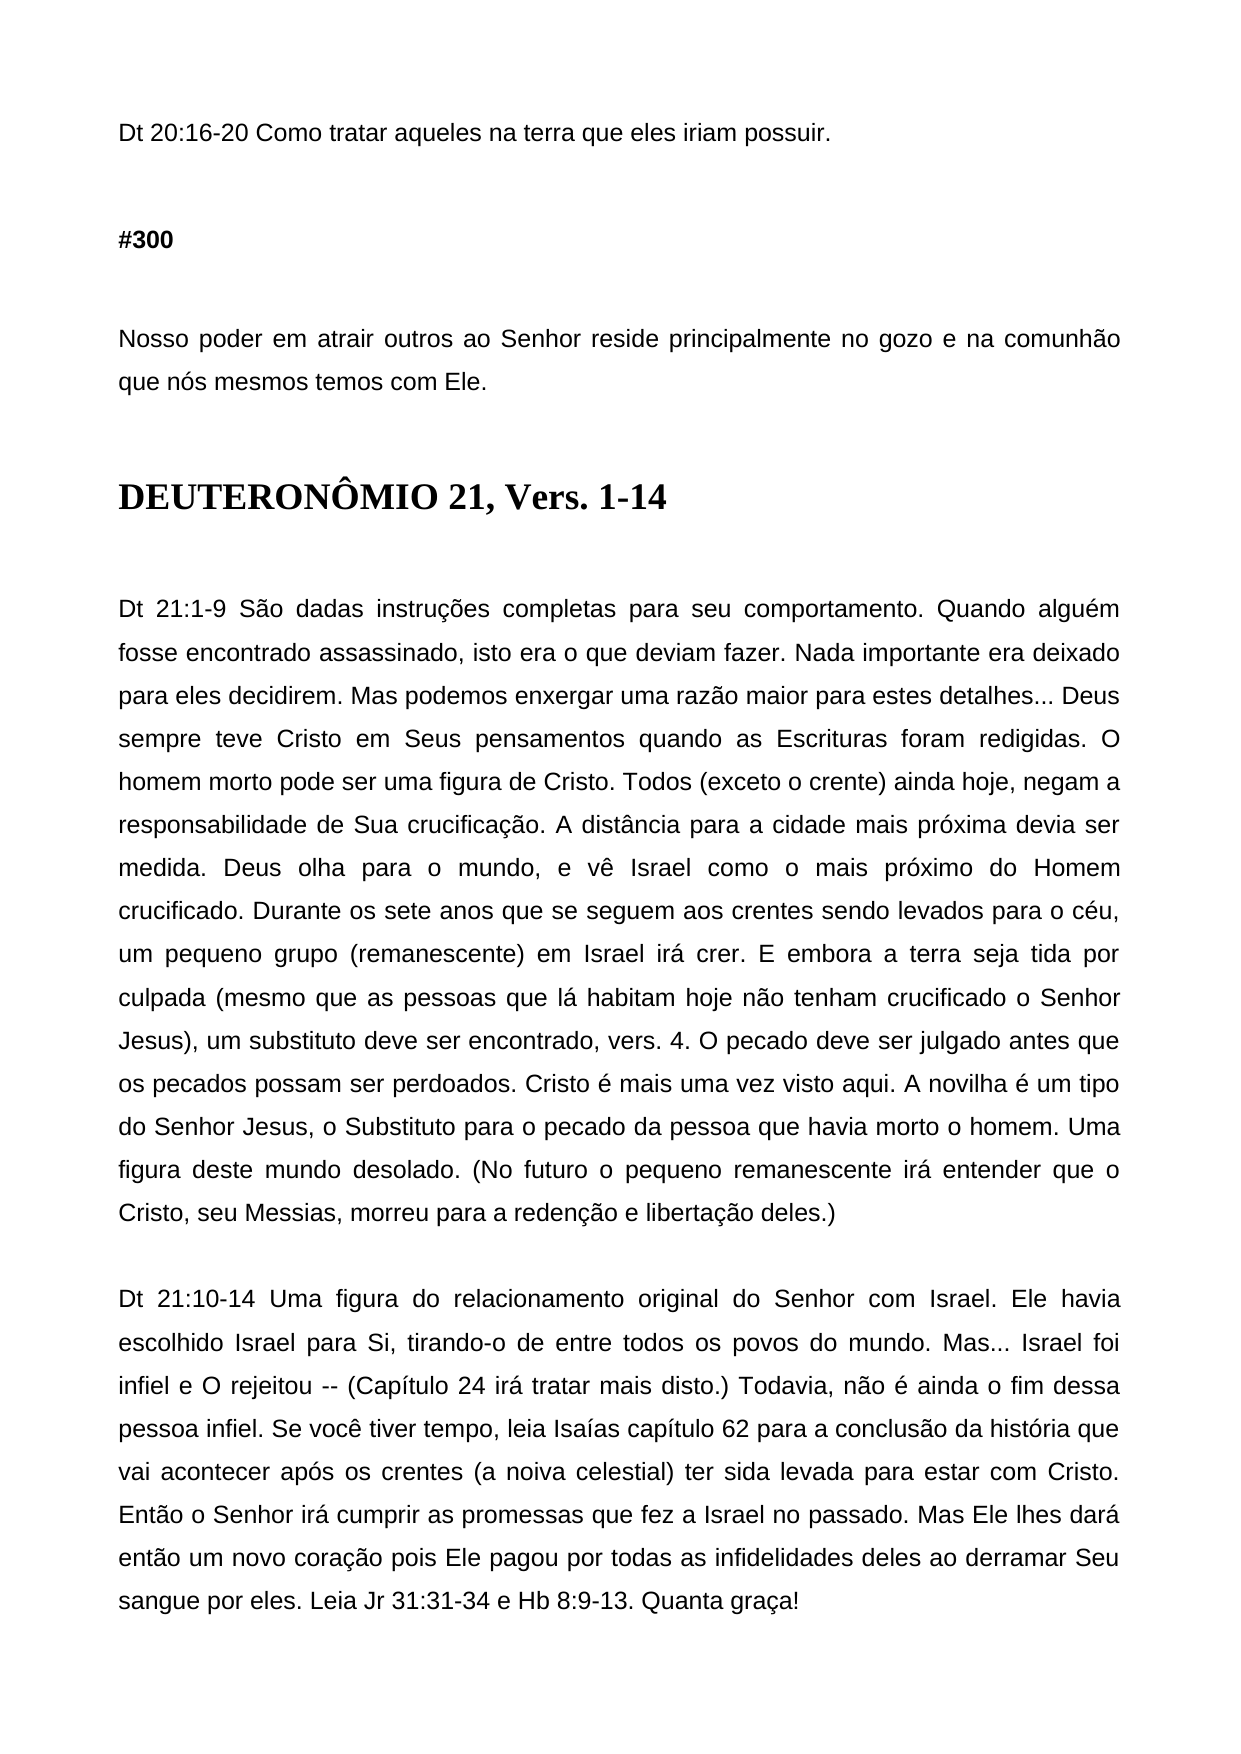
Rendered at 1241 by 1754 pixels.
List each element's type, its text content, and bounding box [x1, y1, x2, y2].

text Dt 20:16-20 Como tratar aqueles na terra que eles iriam possuir. [118, 118, 1122, 147]
subtitle DEUTERONÔMIO 21, Vers. 1-14 [118, 474, 1122, 517]
subtitle #300 [118, 225, 1122, 254]
text Nosso poder em atrair outros ao Senhor reside principalmente no gozo e na comunhão que nós mesmos temos com Ele. [118, 324, 1122, 396]
text Dt 21:1-9 São dadas instruções completas para seu comportamento. Quando alguém fosse encontrado assassinado, isto era o que deviam fazer. Nada importante era deixado para eles decidirem. Mas podemos enxergar uma razão maior para estes detalhes... Deus sempre teve Cristo em Seus pensamentos quando as Escrituras foram redigidas. O homem morto pode ser uma figura de Cristo. Todos (exceto o crente) ainda hoje, negam a responsabilidade de Sua crucificação. A distância para a cidade mais próxima devia ser medida. Deus olha para o mundo, e vê Israel como o mais próximo do Homem crucificado. Durante os sete anos que se seguem aos crentes sendo levados para o céu, um pequeno grupo (remanescente) em Israel irá crer. E embora a terra seja tida por culpada (mesmo que as pessoas que lá habitam hoje não tenham crucificado o Senhor Jesus), um substituto deve ser encontrado, vers. 4. O pecado deve ser julgado antes que os pecados possam ser perdoados. Cristo é mais uma vez visto aqui. A novilha é um tipo do Senhor Jesus, o Substituto para o pecado da pessoa que havia morto o homem. Uma figura deste mundo desolado. (No futuro o pequeno remanescente irá entender que o Cristo, seu Messias, morreu para a redenção e libertação deles.) [118, 594, 1122, 1227]
text Dt 21:10-14 Uma figura do relacionamento original do Senhor com Israel. Ele havia escolhido Israel para Si, tirando-o de entre todos os povos do mundo. Mas... Israel foi infiel e O rejeitou -- (Capítulo 24 irá tratar mais disto.) Todavia, não é ainda o fim dessa pessoa infiel. Se você tiver tempo, leia Isaías capítulo 62 para a conclusão da história que vai acontecer após os crentes (a noiva celestial) ter sida levada para estar com Cristo. Então o Senhor irá cumprir as promessas que fez a Israel no passado. Mas Ele lhes dará então um novo coração pois Ele pagou por todas as infidelidades deles ao derramar Seu sangue por eles. Leia Jr 31:31-34 e Hb 8:9-13. Quanta graça! [118, 1284, 1122, 1615]
